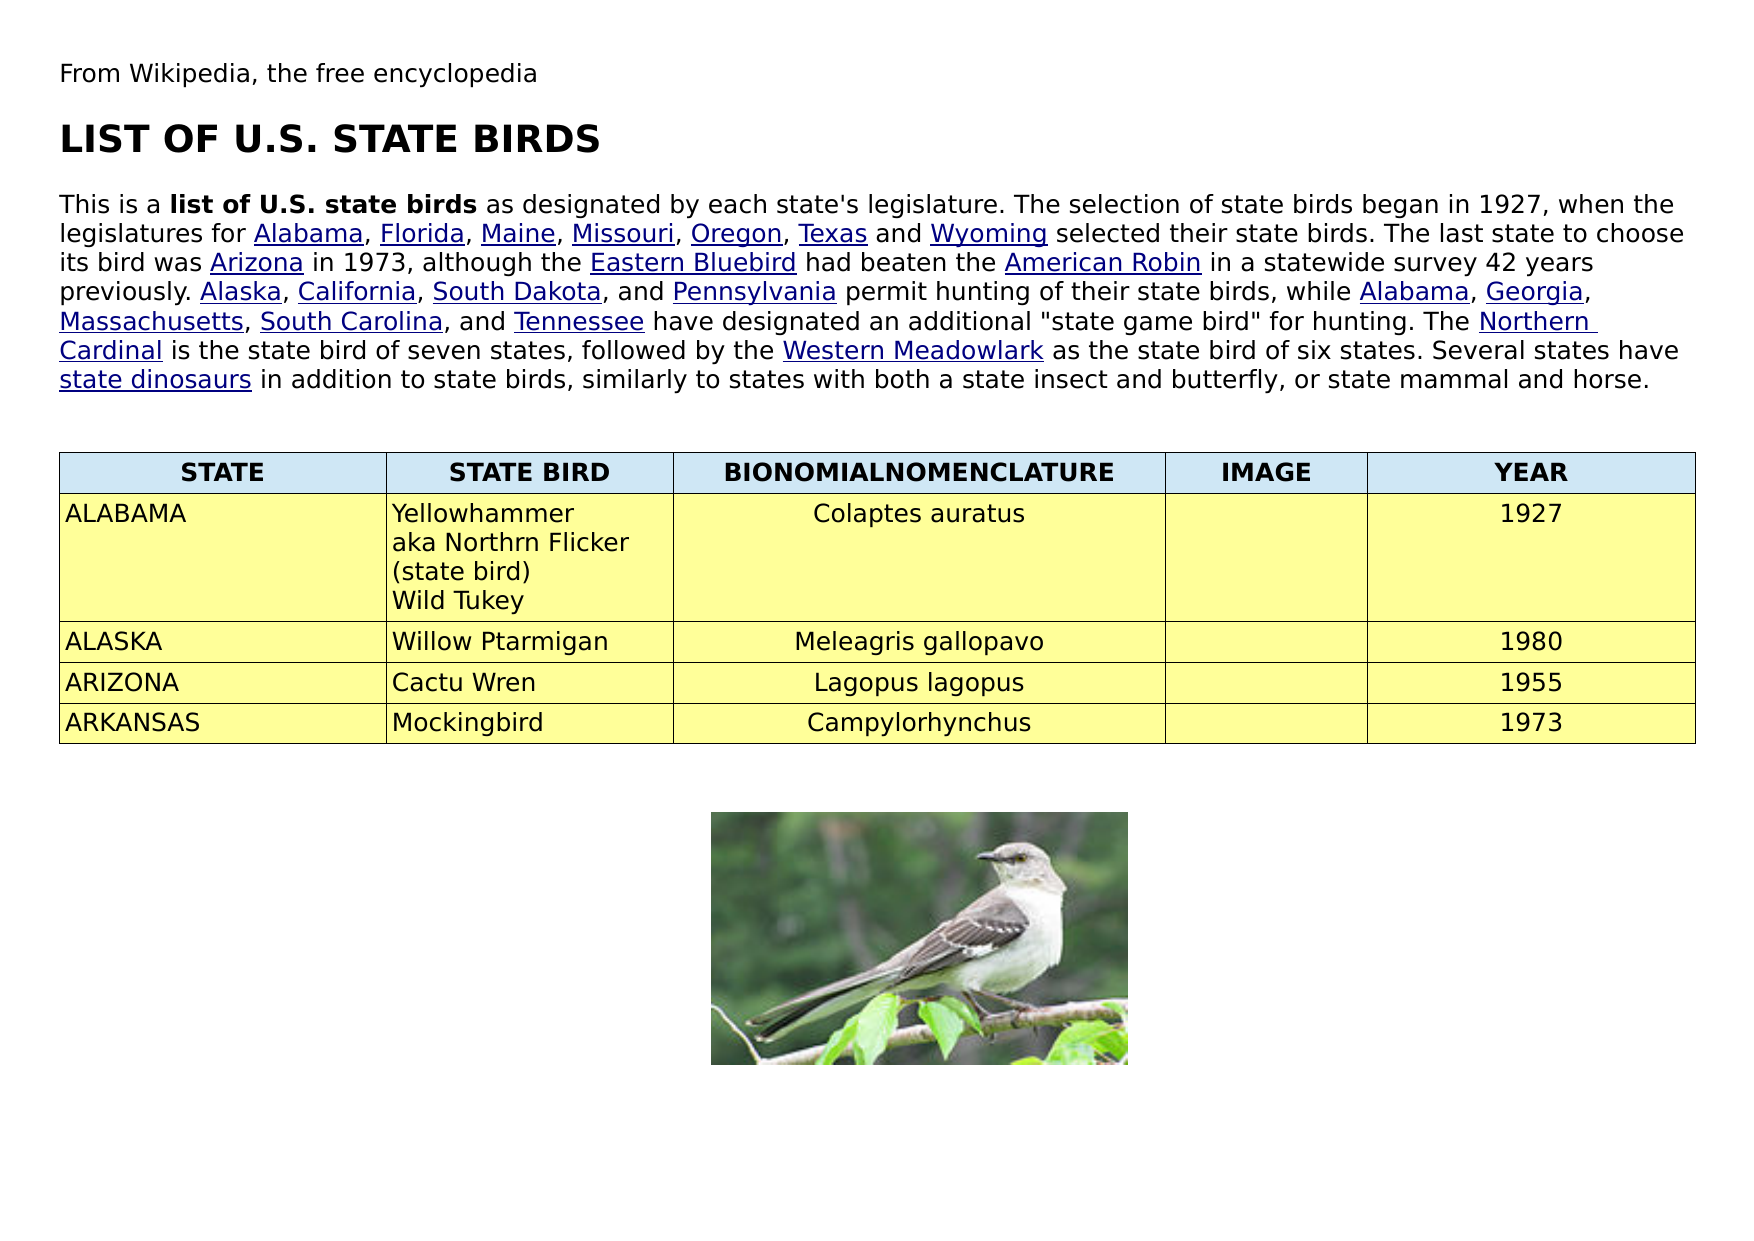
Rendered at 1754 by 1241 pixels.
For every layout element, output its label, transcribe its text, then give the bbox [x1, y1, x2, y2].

table_cell 1980 [1368, 622, 1695, 662]
table_cell Colaptes auratus [674, 494, 1165, 621]
table_cell ALASKA [60, 622, 386, 662]
table_cell 1927 [1368, 494, 1695, 621]
text This is a list of U.S. state birds as designated by each state's legislature. The selection of state birds began in 1927, when the legislatures for Alabama, Florida, Maine, Missouri, Oregon, Texas and Wyoming selected their state birds. The last state to choose its bird was Arizona in 1973, although the Eastern Bluebird had beaten the American Robin in a statewide survey 42 years previously. Alaska, California, South Dakota, and Pennsylvania permit hunting of their state birds, while Alabama, Georgia, Massachusetts, South Carolina, and Tennessee have designated an additional "state game bird" for hunting. The Northern Cardinal is the state bird of seven states, followed by the Western Meadowlark as the state bird of six states. Several states have state dinosaurs in addition to state birds, similarly to states with both a state insect and butterfly, or state mammal and horse. [59, 190, 1695, 394]
table_cell [1166, 704, 1367, 743]
table_cell ARKANSAS [60, 704, 386, 743]
table_cell [1166, 622, 1367, 662]
table_header STATE BIRD [387, 453, 673, 493]
table_cell Meleagris gallopavo [674, 622, 1165, 662]
table_cell 1955 [1368, 663, 1695, 703]
table_cell Lagopus lagopus [674, 663, 1165, 703]
table_cell Campylorhynchus [674, 704, 1165, 743]
picture [711, 812, 1128, 1065]
table_header STATE [60, 453, 386, 493]
table_cell Mockingbird [387, 704, 673, 743]
table_cell 1973 [1368, 704, 1695, 743]
table_cell [1166, 663, 1367, 703]
table_cell Cactu Wren [387, 663, 673, 703]
table_cell Willow Ptarmigan [387, 622, 673, 662]
table_header BIONOMIALNOMENCLATURE [674, 453, 1165, 493]
table_cell ARIZONA [60, 663, 386, 703]
table_header IMAGE [1166, 453, 1367, 493]
table_header YEAR [1368, 453, 1695, 493]
text LIST OF U.S. STATE BIRDS [59, 118, 1695, 161]
table_cell [1166, 494, 1367, 621]
table_cell ALABAMA [60, 494, 386, 621]
table_cell Yellowhammer aka Northrn Flicker (state bird) Wild Tukey [387, 494, 673, 621]
